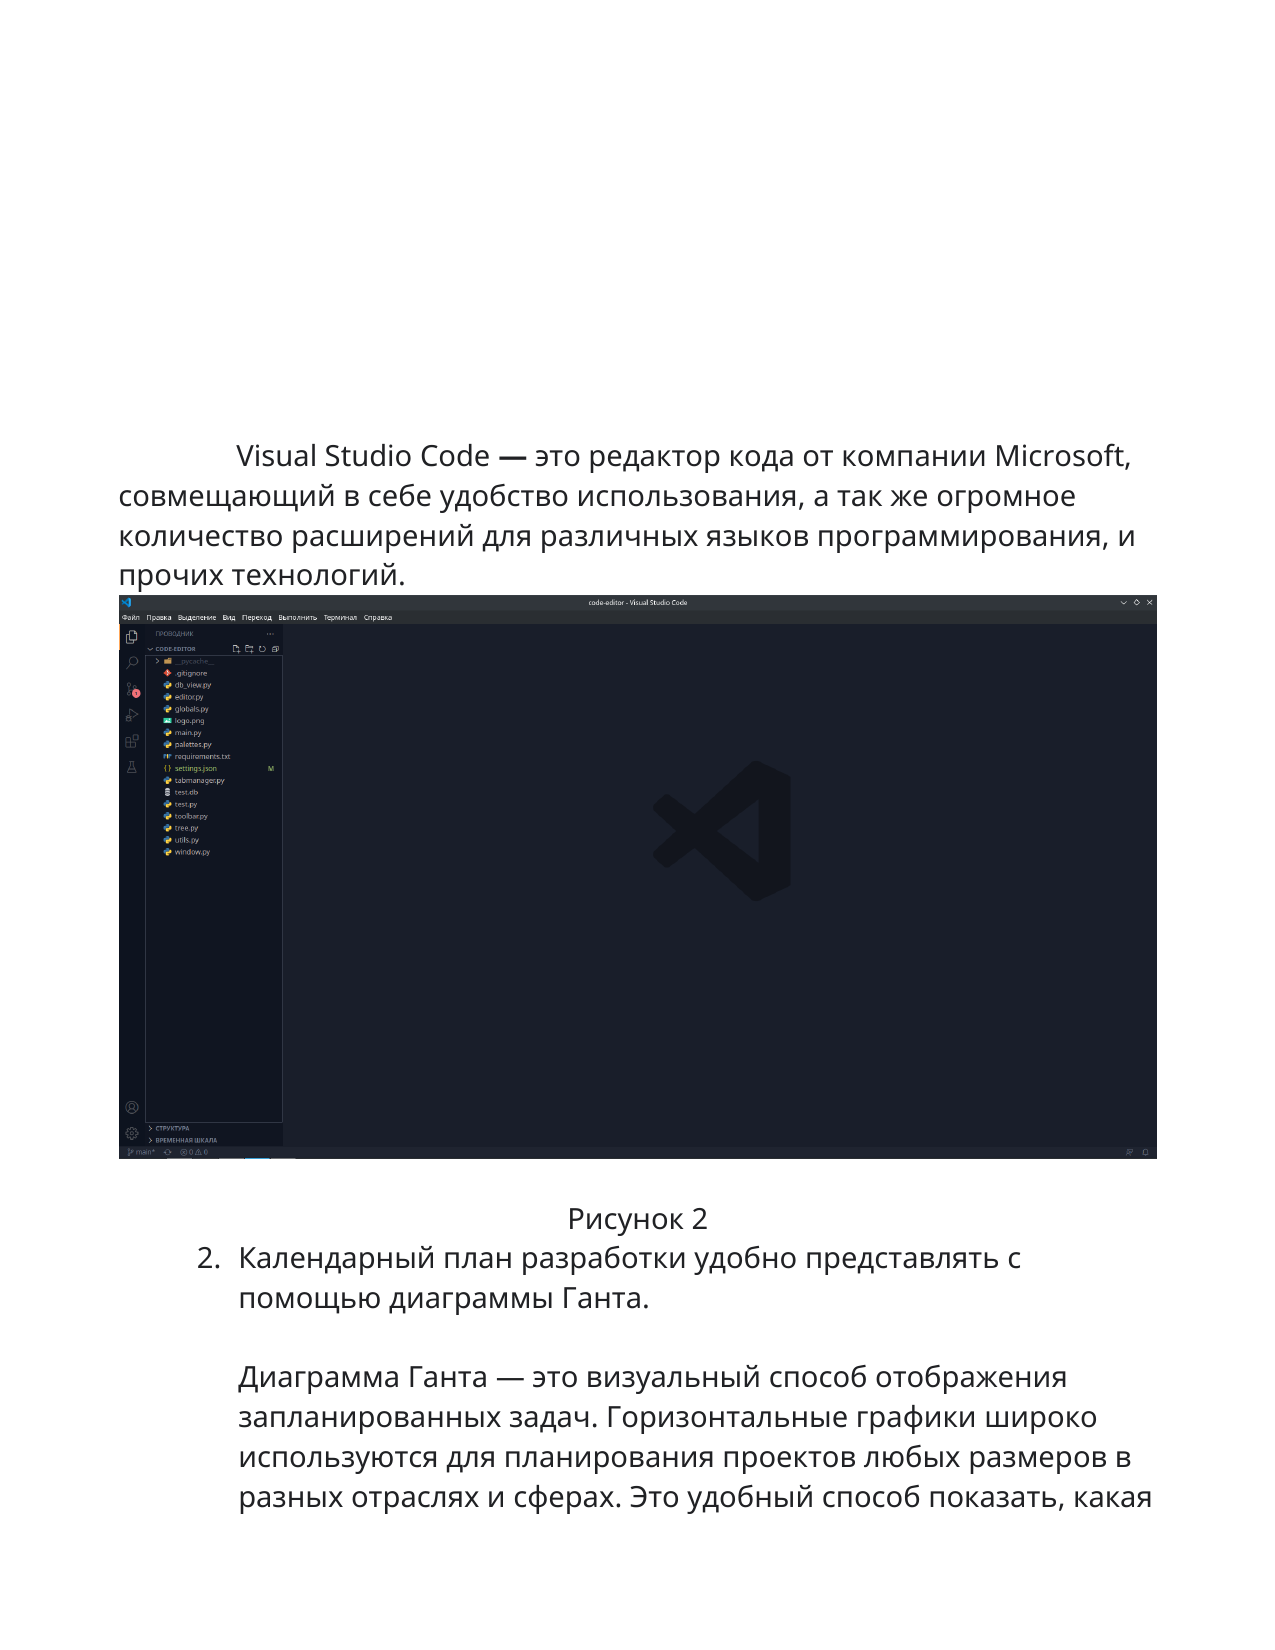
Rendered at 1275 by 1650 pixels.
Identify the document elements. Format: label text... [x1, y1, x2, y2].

picture [118, 594, 1157, 1159]
text Рисунок 2 [118, 1198, 1157, 1238]
list Календарный план разработки удобно представлять с помощью диаграммы Ганта. [197, 1238, 1157, 1317]
text Visual Studio Code — это редактор кода от компании Microsoft, совмещающий в себе удобство использования, а так же огромное количество расширений для различных языков программирования, и прочих технологий. [118, 436, 1157, 594]
list Диаграмма Ганта — это визуальный способ отображения запланированных задач. Горизонтальные графики широко используются для планирования проектов любых размеров в разных отраслях и сферах. Это удобный способ показать, какая [197, 1357, 1157, 1516]
